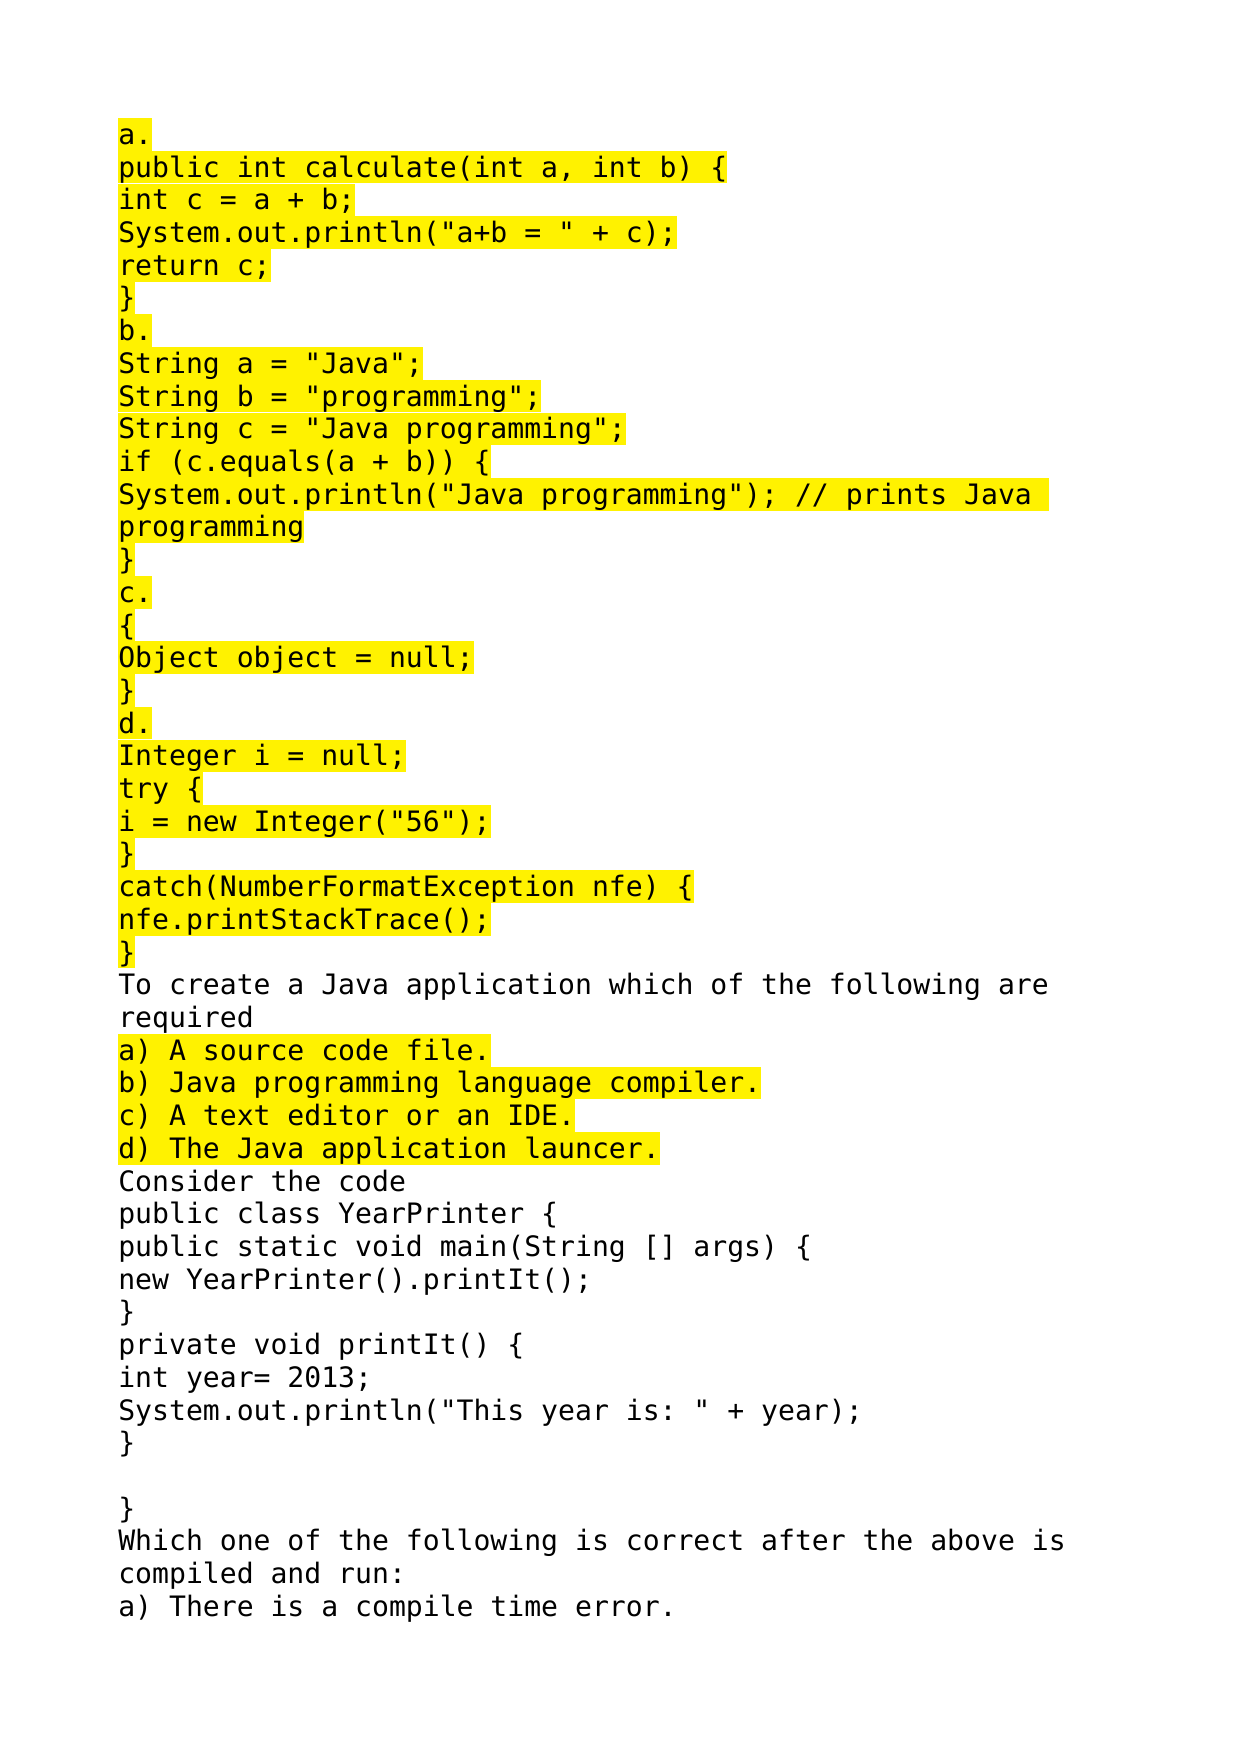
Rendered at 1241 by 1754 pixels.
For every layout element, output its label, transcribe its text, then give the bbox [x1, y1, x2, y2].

text c) A text editor or an IDE. [118, 1099, 1122, 1132]
text d. [118, 707, 1122, 739]
text public int calculate(int a, int b) { [118, 151, 1122, 183]
text if (c.equals(a + b)) { [118, 445, 1122, 478]
text public class YearPrinter { [118, 1197, 1122, 1230]
text } [118, 1492, 1122, 1524]
text } [118, 1296, 1122, 1328]
text Object object = null; [118, 641, 1122, 674]
text int year= 2013; [118, 1361, 1122, 1394]
text Which one of the following is correct after the above is compiled and run: [118, 1524, 1122, 1590]
text int c = a + b; [118, 183, 1122, 216]
text d) The Java application launcer. [118, 1132, 1122, 1165]
text private void printIt() { [118, 1328, 1122, 1361]
text String b = "programming"; [118, 380, 1122, 412]
text To create a Java application which of the following are required [118, 968, 1122, 1034]
text public static void main(String [] args) { [118, 1230, 1122, 1263]
text new YearPrinter().printIt(); [118, 1263, 1122, 1296]
text nfe.printStackTrace(); [118, 903, 1122, 936]
text } [118, 282, 1122, 314]
text System.out.println("This year is: " + year); [118, 1394, 1122, 1426]
text catch(NumberFormatException nfe) { [118, 870, 1122, 903]
text b) Java programming language compiler. [118, 1067, 1122, 1099]
text String c = "Java programming"; [118, 412, 1122, 445]
text } [118, 543, 1122, 576]
text String a = "Java"; [118, 347, 1122, 380]
text } [118, 1426, 1122, 1459]
text } [118, 674, 1122, 707]
text try { [118, 772, 1122, 805]
text return c; [118, 249, 1122, 282]
text c. [118, 576, 1122, 609]
text Consider the code [118, 1165, 1122, 1197]
text } [118, 936, 1122, 968]
text } [118, 838, 1122, 870]
text System.out.println("a+b = " + c); [118, 216, 1122, 249]
text { [118, 609, 1122, 641]
text b. [118, 314, 1122, 347]
text System.out.println("Java programming"); // prints Java programming [118, 478, 1122, 543]
text a) There is a compile time error. [118, 1590, 1122, 1623]
text i = new Integer("56"); [118, 805, 1122, 838]
text a. [118, 118, 1122, 151]
text Integer i = null; [118, 739, 1122, 772]
text a) A source code file. [118, 1034, 1122, 1067]
